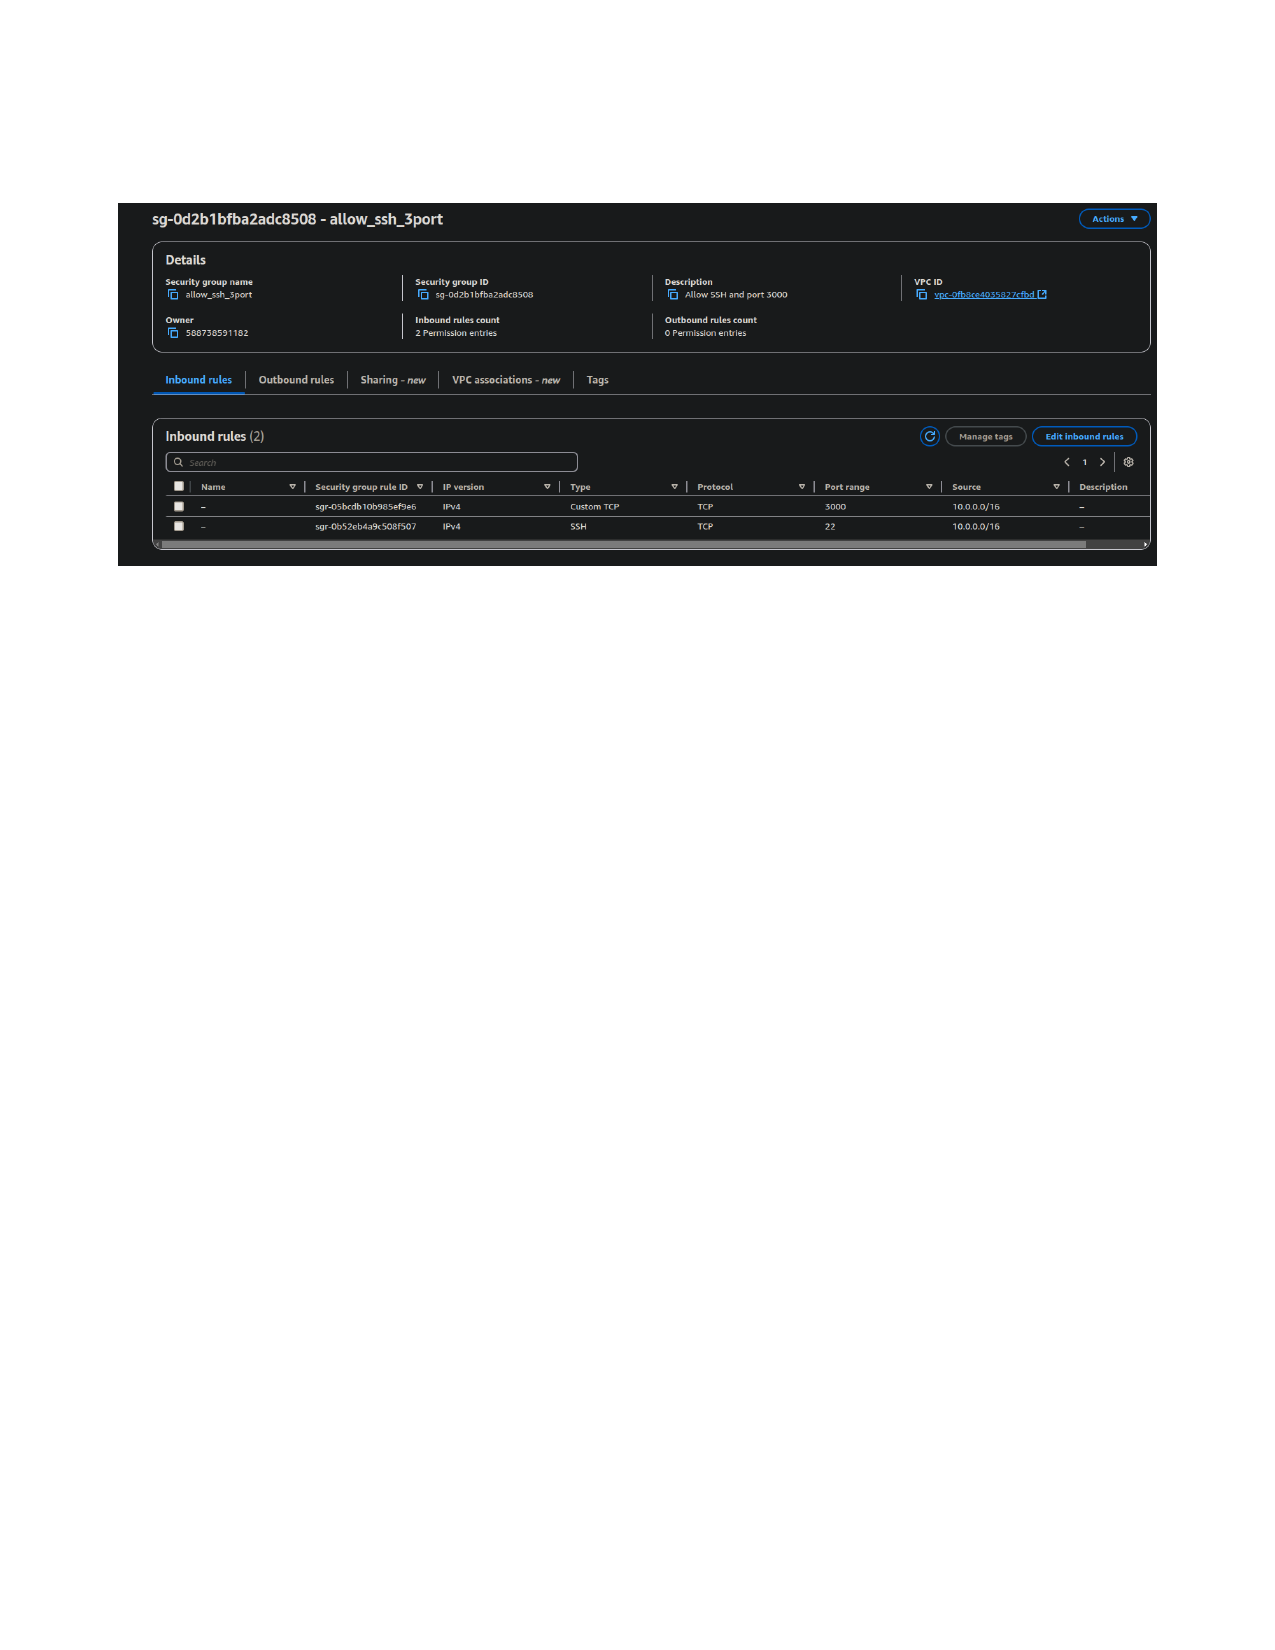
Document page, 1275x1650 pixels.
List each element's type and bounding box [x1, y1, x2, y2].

picture [118, 203, 1157, 566]
